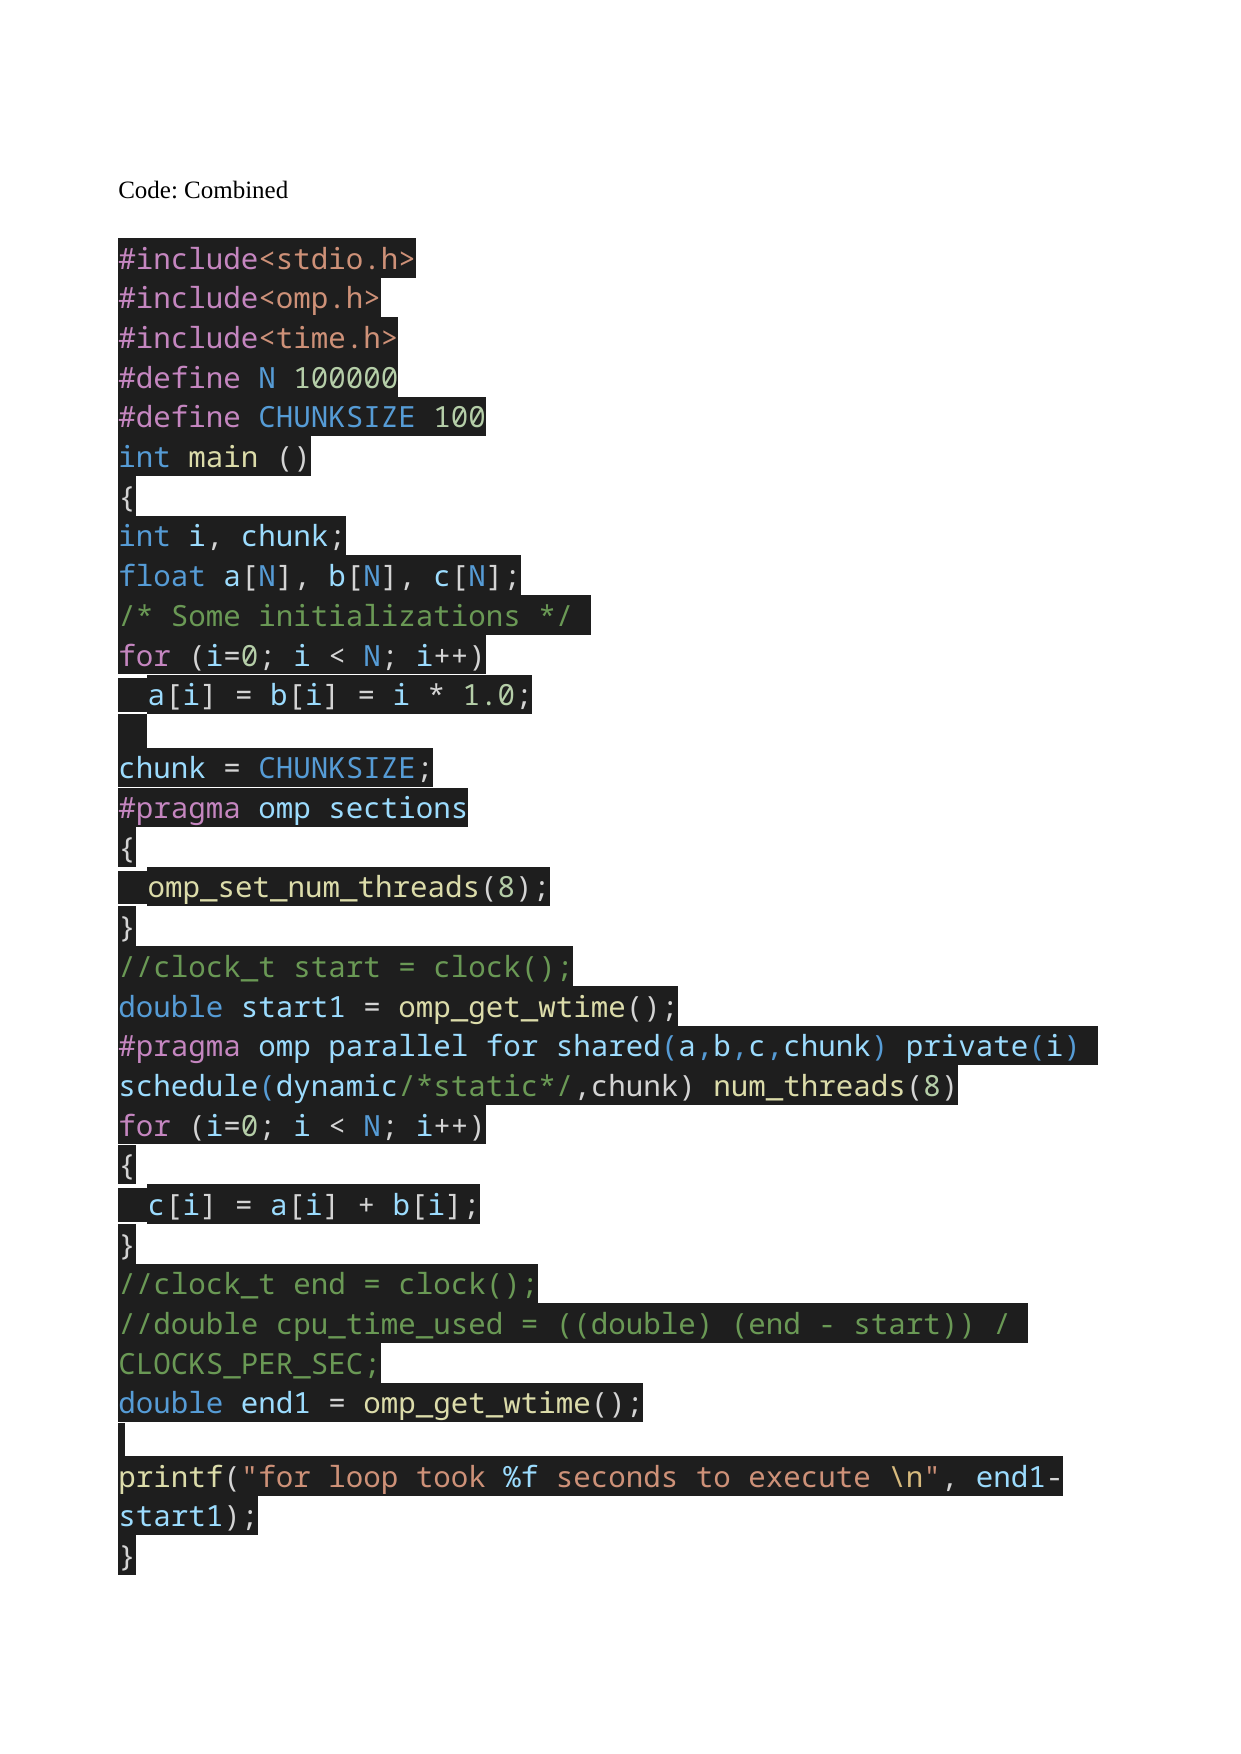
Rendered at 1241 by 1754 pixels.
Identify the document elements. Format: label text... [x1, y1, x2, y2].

text } [118, 1535, 1122, 1575]
text printf("for loop took %f seconds to execute \n", end1-start1); [118, 1456, 1122, 1535]
text #define CHUNKSIZE 100 [118, 397, 1122, 436]
text double end1 = omp_get_wtime(); [118, 1383, 1122, 1422]
text for (i=0; i < N; i++) [118, 1105, 1122, 1144]
text #include<omp.h> [118, 278, 1122, 317]
text { [118, 1144, 1122, 1184]
text double start1 = omp_get_wtime(); [118, 986, 1122, 1026]
text c[i] = a[i] + b[i]; [118, 1184, 1122, 1224]
text //clock_t end = clock(); [118, 1264, 1122, 1303]
text omp_set_num_threads(8); [118, 867, 1122, 906]
text #include<stdio.h> [118, 238, 1122, 278]
text for (i=0; i < N; i++) [118, 635, 1122, 674]
text /* Some initializations */ [118, 595, 1122, 635]
text //double cpu_time_used = ((double) (end - start)) / CLOCKS_PER_SEC; [118, 1303, 1122, 1383]
text //clock_t start = clock(); [118, 946, 1122, 986]
text chunk = CHUNKSIZE; [118, 748, 1122, 787]
text float a[N], b[N], c[N]; [118, 555, 1122, 595]
text { [118, 476, 1122, 516]
text a[i] = b[i] = i * 1.0; [118, 674, 1122, 714]
text #include<time.h> [118, 317, 1122, 357]
text #pragma omp parallel for shared(a,b,c,chunk) private(i) schedule(dynamic/*static*/,chunk) num_threads(8) [118, 1026, 1122, 1105]
text { [118, 827, 1122, 867]
text int i, chunk; [118, 516, 1122, 555]
text #pragma omp sections [118, 787, 1122, 827]
text } [118, 1224, 1122, 1264]
text #define N 100000 [118, 357, 1122, 397]
text Code: Combined [118, 176, 1122, 204]
text int main () [118, 436, 1122, 476]
text } [118, 906, 1122, 946]
